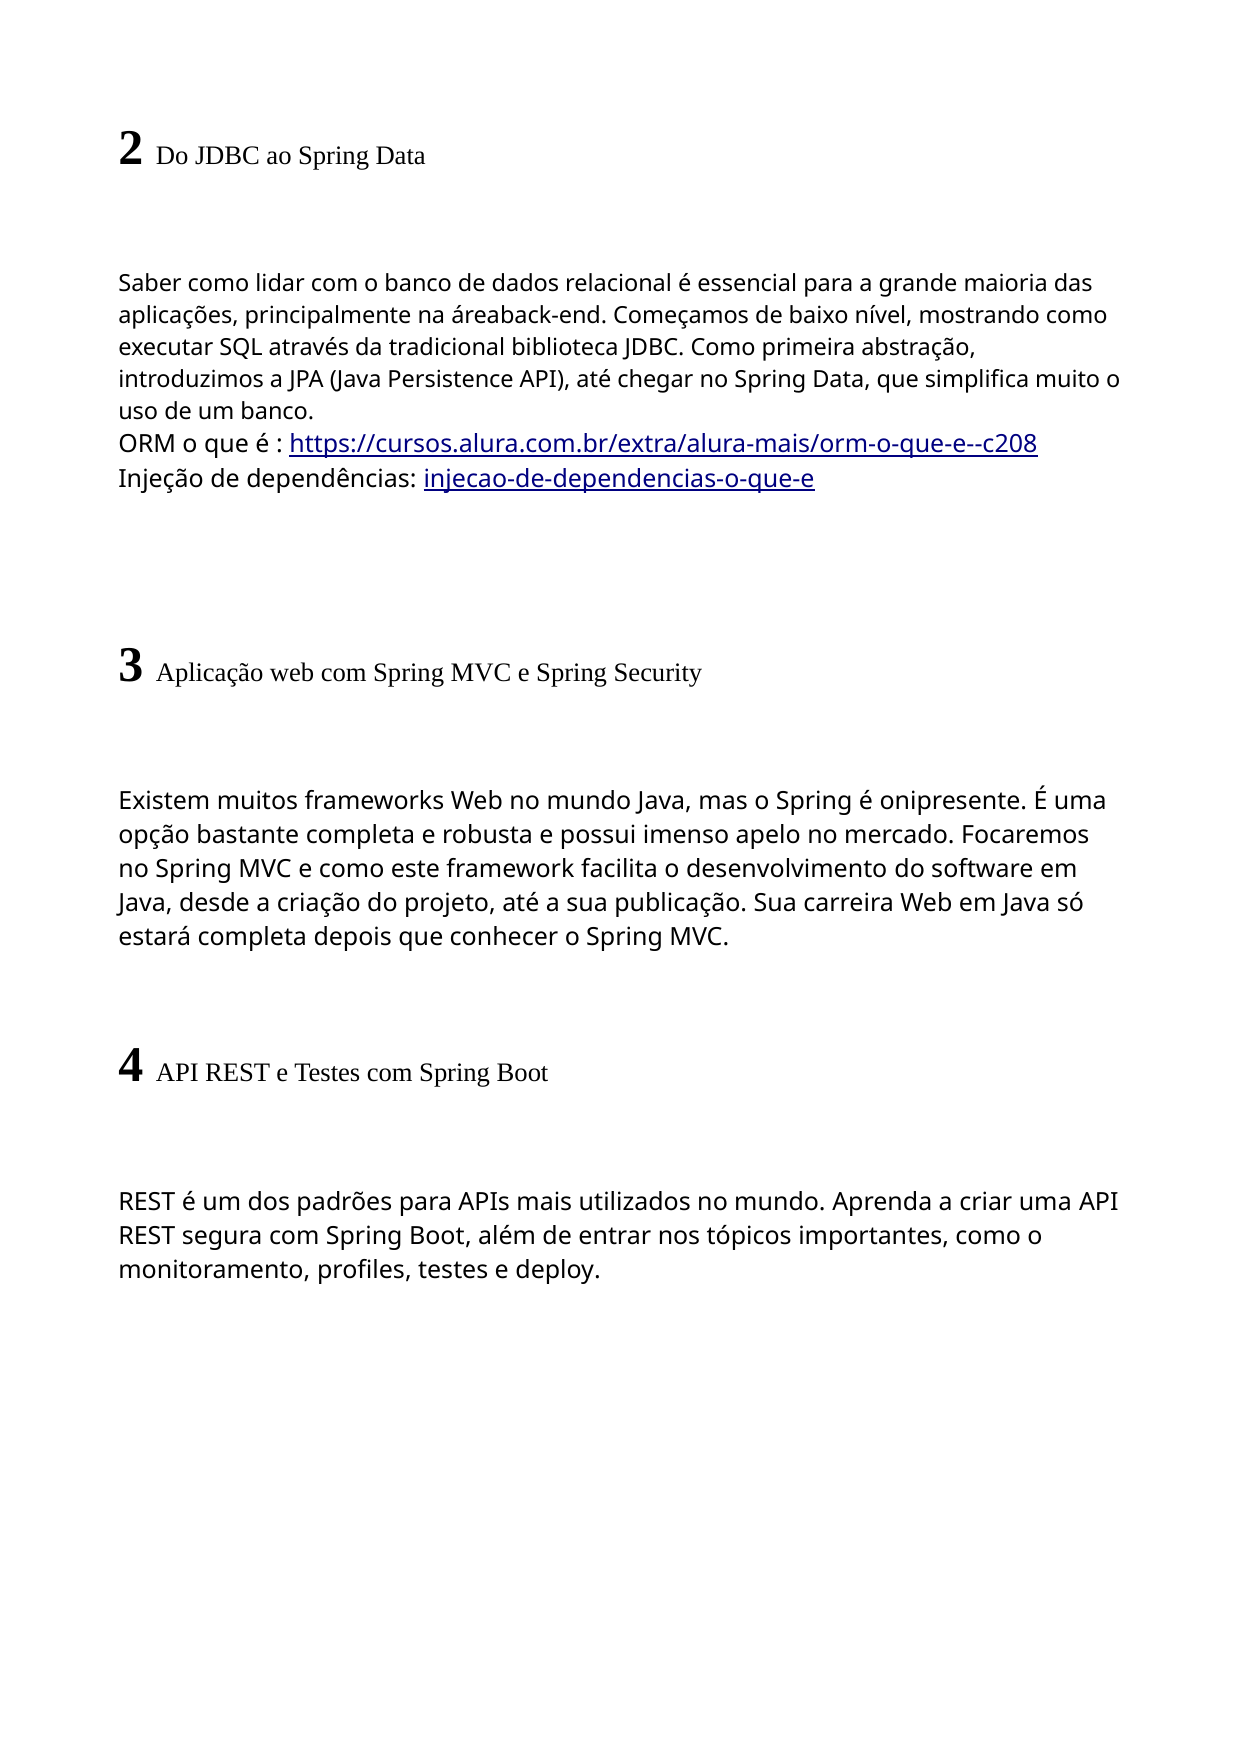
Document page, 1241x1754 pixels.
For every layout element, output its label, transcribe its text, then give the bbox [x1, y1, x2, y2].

subtitle 4 API REST e Testes com Spring Boot [118, 1035, 1122, 1093]
text ORM o que é : https://cursos.alura.com.br/extra/alura-mais/orm-o-que-e--c208 [118, 426, 1122, 460]
subtitle 3 Aplicação web com Spring MVC e Spring Security [118, 634, 1122, 692]
text Saber como lidar com o banco de dados relacional é essencial para a grande maioria das aplicações, principalmente na áreaback-end. Começamos de baixo nível, mostrando como executar SQL através da tradicional biblioteca JDBC. Como primeira abstração, introduzimos a JPA (Java Persistence API), até chegar no Spring Data, que simplifica muito o uso de um banco. [118, 266, 1122, 426]
text REST é um dos padrões para APIs mais utilizados no mundo. Aprenda a criar uma API REST segura com Spring Boot, além de entrar nos tópicos importantes, como o monitoramento, profiles, testes e deploy. [118, 1183, 1122, 1286]
text Injeção de dependências: injecao-de-dependencias-o-que-e [118, 460, 1122, 494]
subtitle 2 Do JDBC ao Spring Data [118, 118, 1122, 176]
text Existem muitos frameworks Web no mundo Java, mas o Spring é onipresente. É uma opção bastante completa e robusta e possui imenso apelo no mercado. Focaremos no Spring MVC e como este framework facilita o desenvolvimento do software em Java, desde a criação do projeto, até a sua publicação. Sua carreira Web em Java só estará completa depois que conhecer o Spring MVC. [118, 782, 1122, 953]
